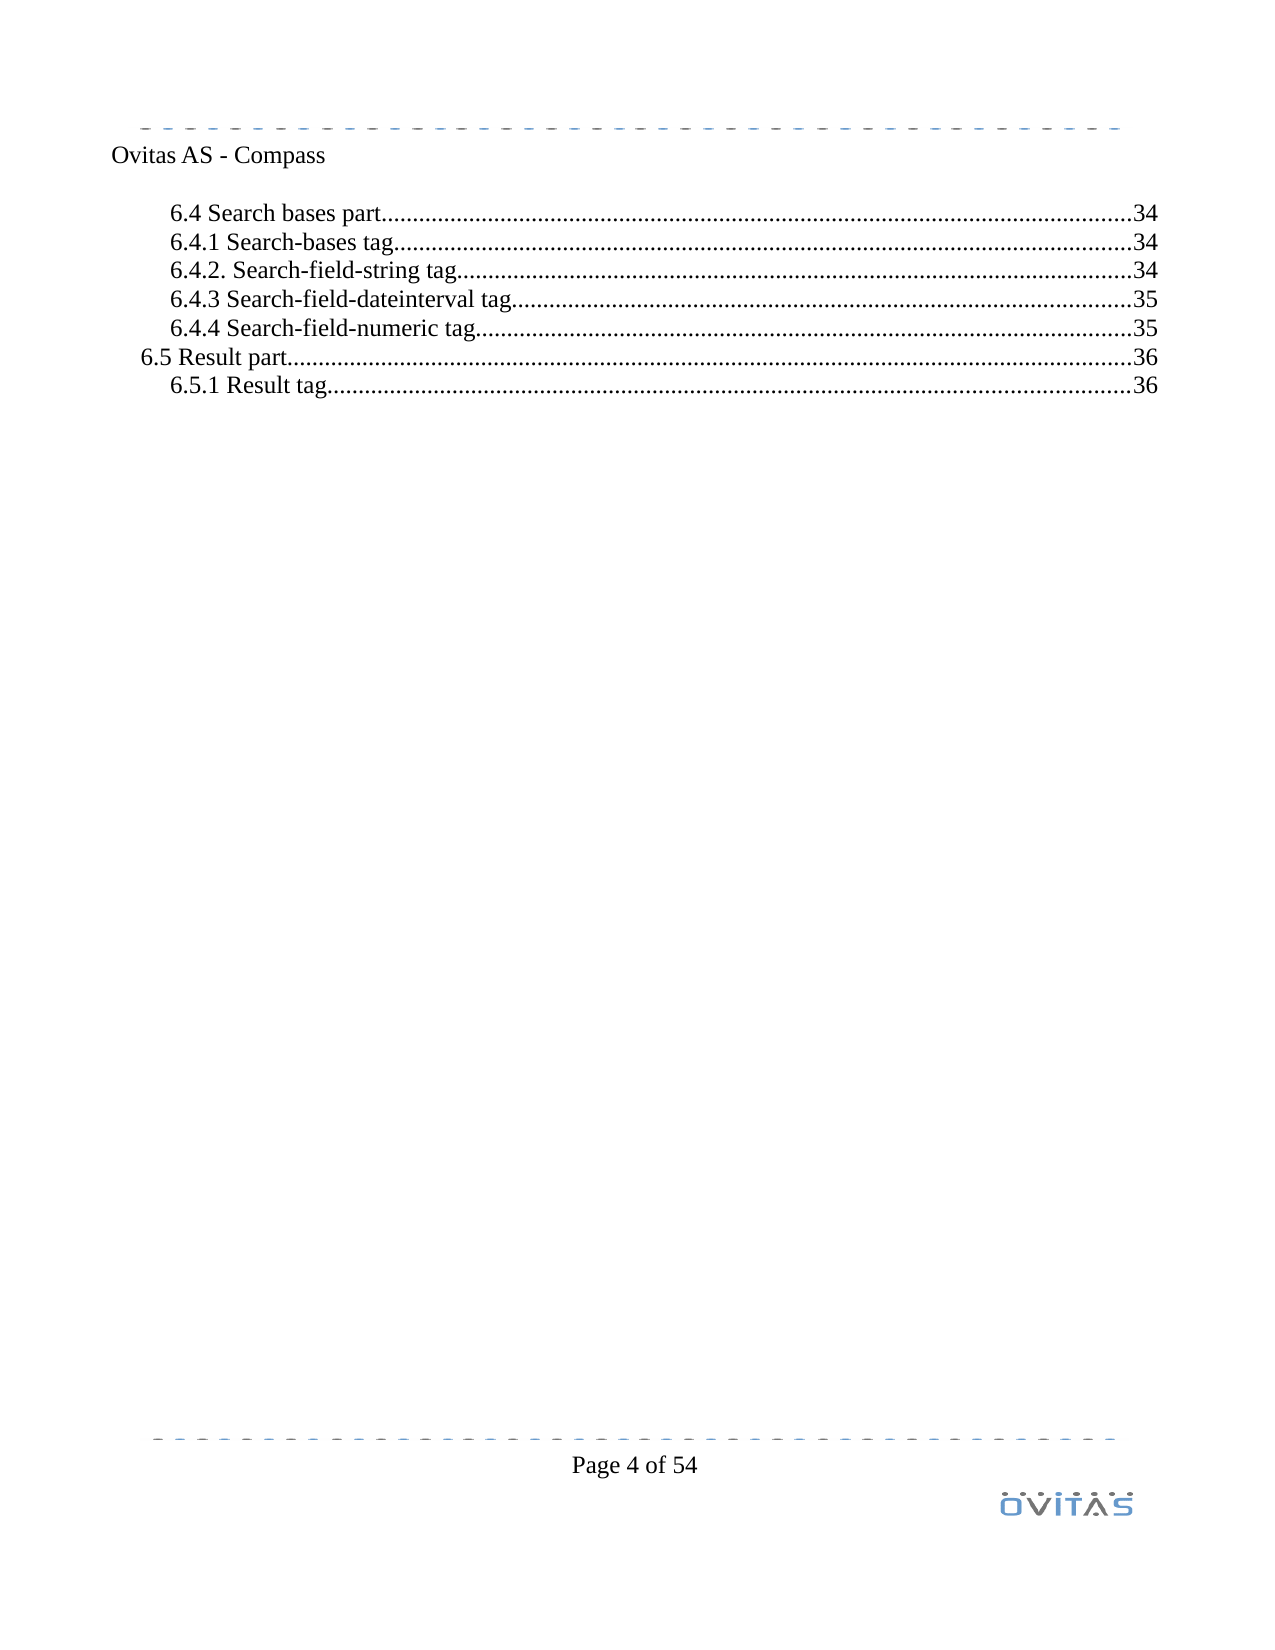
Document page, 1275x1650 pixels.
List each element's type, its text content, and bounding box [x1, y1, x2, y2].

text 6.4 Search bases part 34 [170, 198, 1158, 227]
picture [127, 127, 1134, 131]
text 6.4.2. Search-field-string tag 34 [170, 255, 1158, 284]
text 6.5 Result part 36 [140, 342, 1158, 370]
text 6.4.1 Search-bases tag 34 [170, 227, 1158, 255]
text 6.5.1 Result tag 36 [170, 370, 1158, 399]
text 6.4.4 Search-field-numeric tag 35 [170, 313, 1158, 342]
text 6.4.3 Search-field-dateinterval tag 35 [170, 284, 1158, 313]
